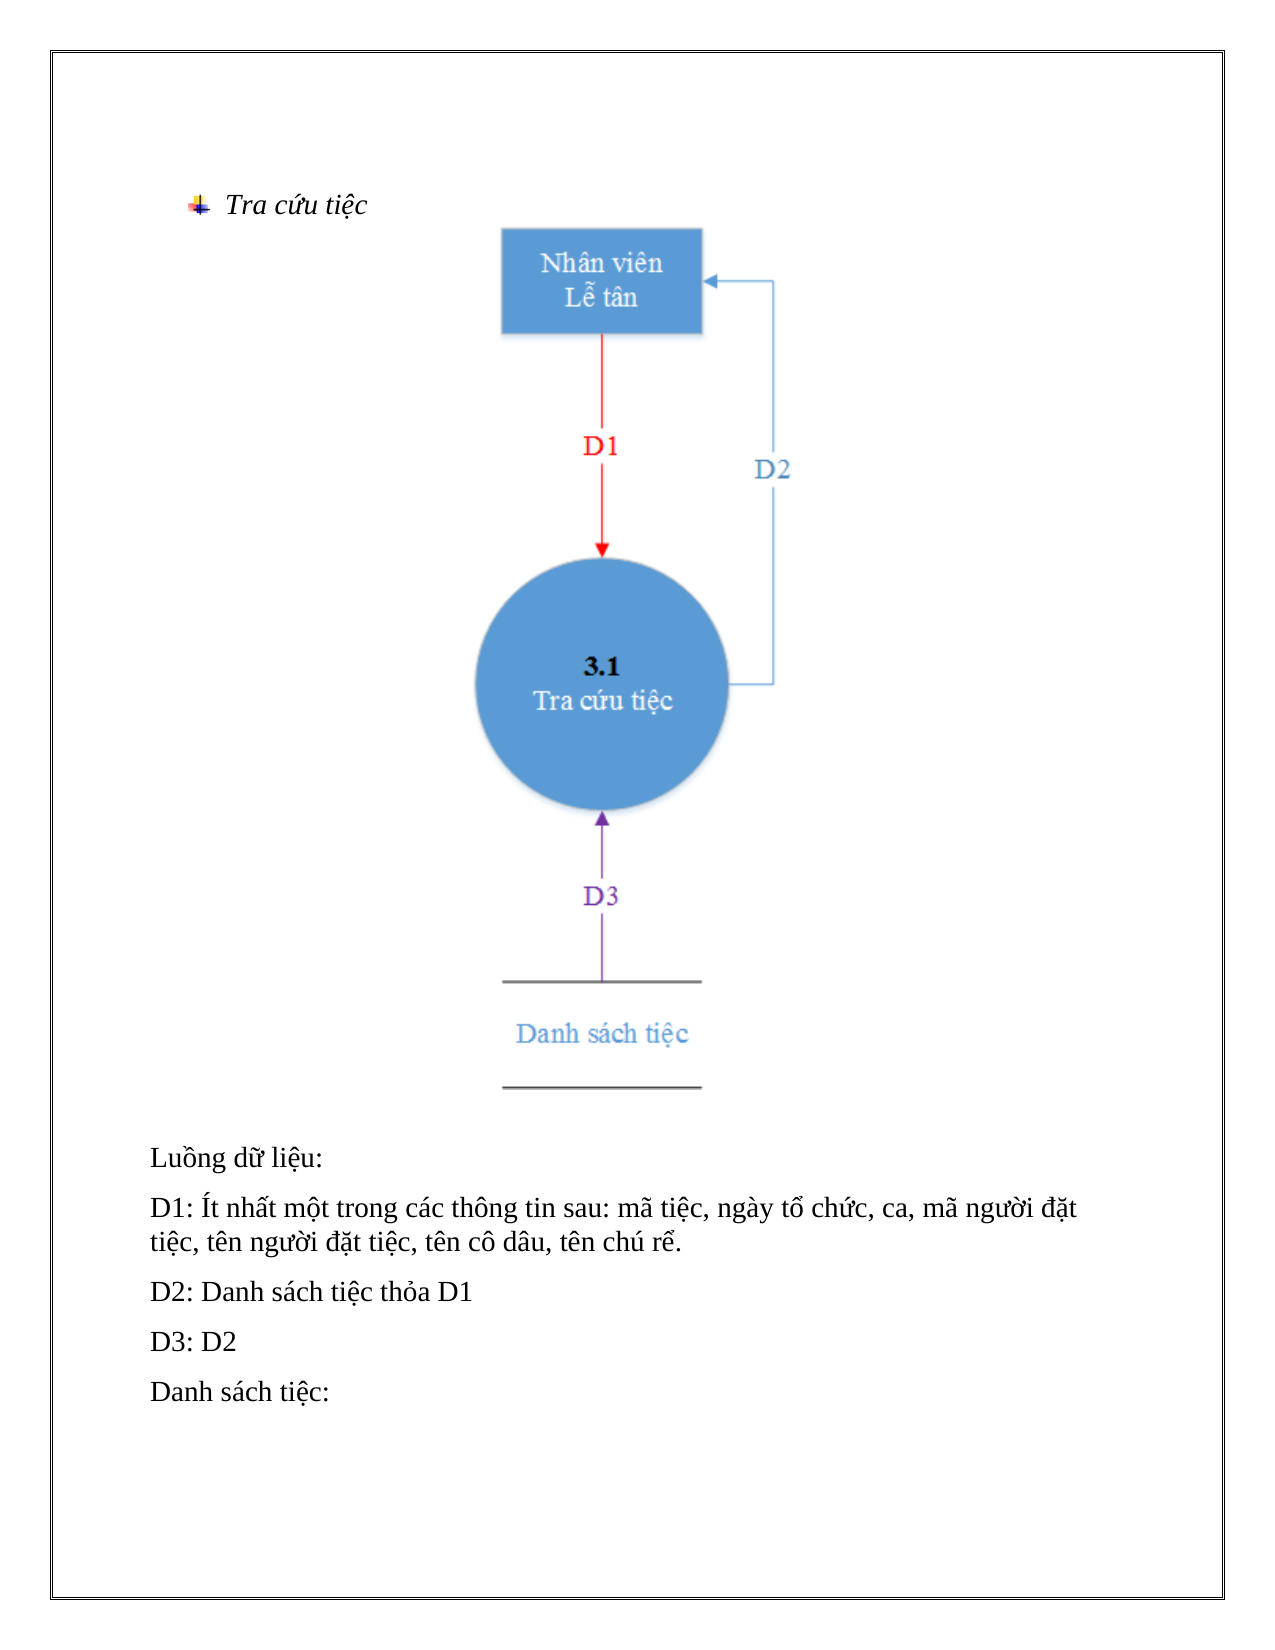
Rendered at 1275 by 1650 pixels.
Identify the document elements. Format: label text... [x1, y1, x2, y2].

text D3: D2 [150, 1324, 1125, 1358]
text Luồng dữ liệu: [150, 1140, 1125, 1174]
text Danh sách tiệc: [150, 1374, 1125, 1408]
subtitle Tra cứu tiệc [187, 187, 1125, 221]
text D1: Ít nhất một trong các thông tin sau: mã tiệc, ngày tổ chức, ca, mã người đặt tiệc, tên người đặt tiệc, tên cô dâu, tên chú rể. [150, 1190, 1125, 1257]
text D2: Danh sách tiệc thỏa D1 [150, 1274, 1125, 1308]
